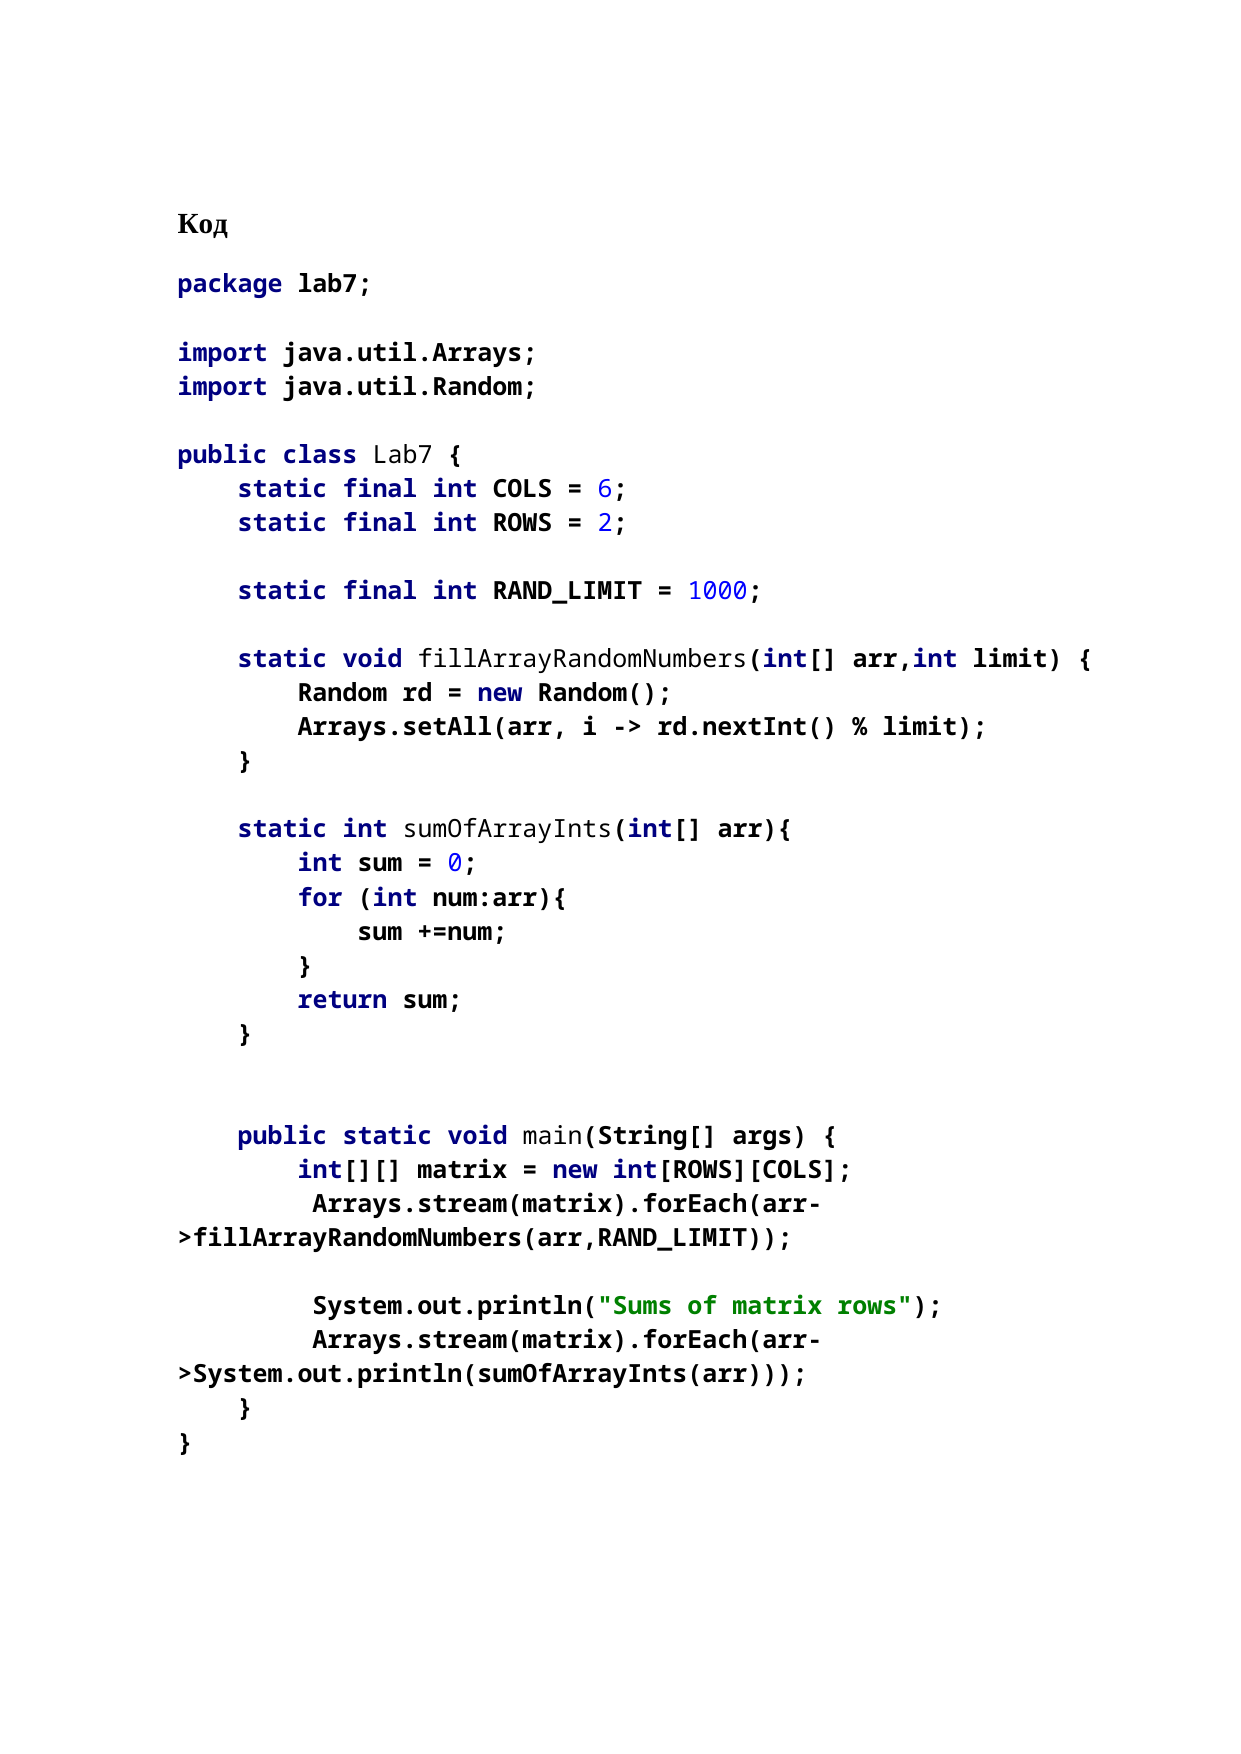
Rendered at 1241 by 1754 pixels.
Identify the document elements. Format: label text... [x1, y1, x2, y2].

text import java.util.Arrays; [177, 334, 1152, 368]
text Код [177, 207, 1152, 240]
text static final int ROWS = 2; [177, 504, 1152, 538]
text package lab7; [177, 266, 1152, 300]
text for (int num:arr){ [177, 879, 1152, 913]
text sum +=num; [177, 913, 1152, 947]
text return sum; [177, 981, 1152, 1015]
text int sum = 0; [177, 845, 1152, 879]
text System.out.println("Sums of matrix rows"); [177, 1288, 1152, 1322]
text static int sumOfArrayInts(int[] arr){ [177, 811, 1152, 845]
text public static void main(String[] args) { [177, 1118, 1152, 1152]
text static void fillArrayRandomNumbers(int[] arr,int limit) { [177, 641, 1152, 675]
text public class Lab7 { [177, 436, 1152, 470]
text } [177, 947, 1152, 981]
text int[][] matrix = new int[ROWS][COLS]; [177, 1152, 1152, 1186]
text Random rd = new Random(); [177, 675, 1152, 709]
text static final int COLS = 6; [177, 470, 1152, 504]
text Arrays.stream(matrix).forEach(arr->System.out.println(sumOfArrayInts(arr))); [177, 1322, 1152, 1390]
text static final int RAND_LIMIT = 1000; [177, 573, 1152, 607]
text } [177, 1015, 1152, 1049]
text } [177, 1390, 1152, 1424]
text } [177, 743, 1152, 777]
text Arrays.setAll(arr, i -> rd.nextInt() % limit); [177, 709, 1152, 743]
text import java.util.Random; [177, 368, 1152, 402]
text Arrays.stream(matrix).forEach(arr->fillArrayRandomNumbers(arr,RAND_LIMIT)); [177, 1186, 1152, 1254]
text } [177, 1424, 1152, 1458]
